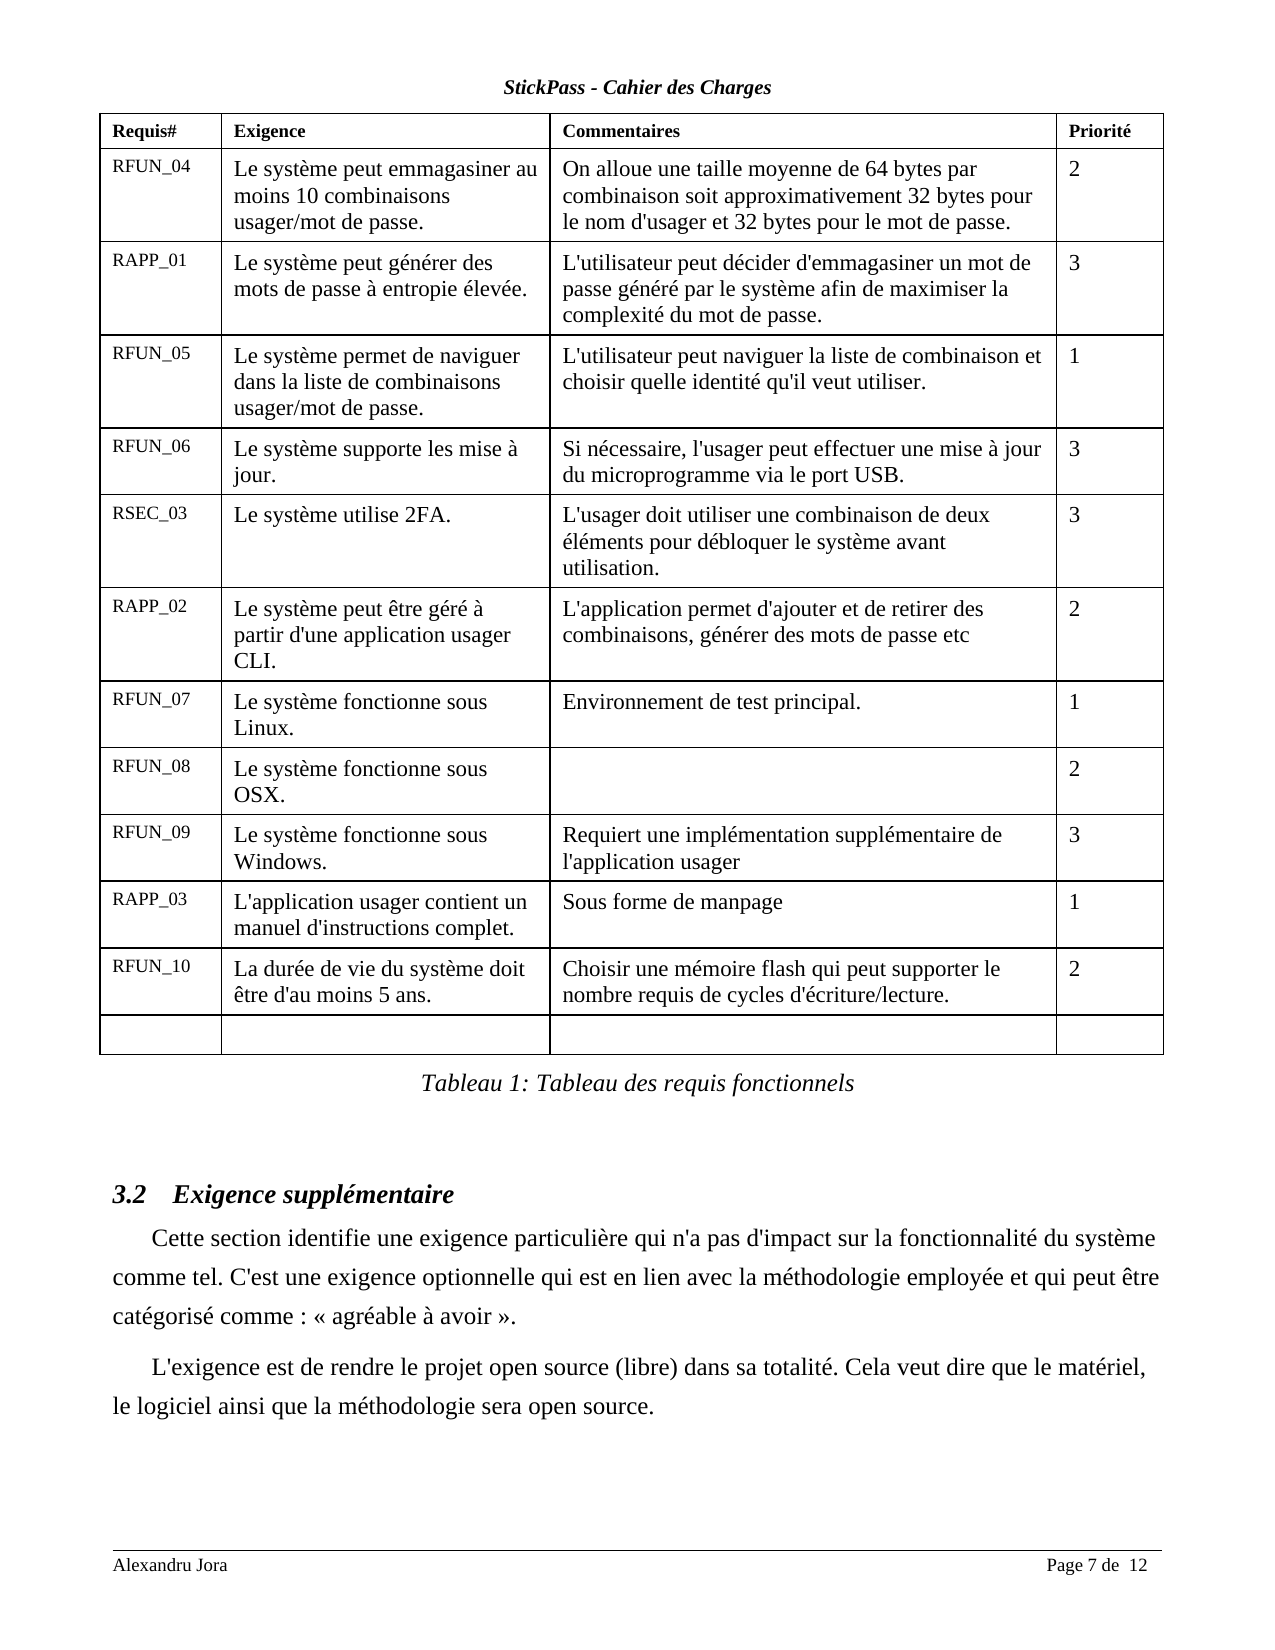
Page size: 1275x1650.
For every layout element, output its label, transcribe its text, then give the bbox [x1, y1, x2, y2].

table_cell Requiert une implémentation supplémentaire de l'application usager [551, 815, 1056, 880]
table_cell RFUN_07 [101, 682, 221, 747]
table_cell RSEC_03 [101, 495, 221, 587]
table_cell Le système peut générer des mots de passe à entropie élevée. [222, 242, 549, 334]
table_cell 2 [1057, 949, 1163, 1014]
table_cell L'utilisateur peut décider d'emmagasiner un mot de passe généré par le système afin de maximiser la complexité du mot de passe. [551, 242, 1056, 334]
table_cell 2 [1057, 149, 1163, 241]
table_cell L'usager doit utiliser une combinaison de deux éléments pour débloquer le système avant utilisation. [551, 495, 1056, 587]
subtitle Exigence supplémentaire [112, 1178, 1162, 1209]
table_cell L'utilisateur peut naviguer la liste de combinaison et choisir quelle identité qu'il veut utiliser. [551, 336, 1056, 427]
table_cell La durée de vie du système doit être d'au moins 5 ans. [222, 949, 549, 1014]
table_cell 3 [1057, 242, 1163, 334]
table_cell [101, 1016, 221, 1054]
table_cell Le système fonctionne sous OSX. [222, 748, 549, 813]
table_cell 1 [1057, 882, 1163, 947]
table_cell 2 [1057, 588, 1163, 680]
table_cell Environnement de test principal. [551, 682, 1056, 747]
table_cell 3 [1057, 815, 1163, 880]
table_cell 3 [1057, 429, 1163, 494]
table_cell 2 [1057, 748, 1163, 813]
text Cette section identifie une exigence particulière qui n'a pas d'impact sur la fonctionnalité du système comme tel. C'est une exigence optionnelle qui est en lien avec la méthodologie employée et qui peut être catégorisé comme : « agréable à avoir ». [112, 1215, 1162, 1332]
table_cell RFUN_08 [101, 748, 221, 813]
table_cell [551, 748, 1056, 813]
table_cell RFUN_06 [101, 429, 221, 494]
text Tableau 1: Tableau des requis fonctionnels [112, 1068, 1162, 1097]
table_header Commentaires [551, 114, 1056, 148]
table_cell Le système permet de naviguer dans la liste de combinaisons usager/mot de passe. [222, 336, 549, 427]
table_header Exigence [222, 114, 549, 148]
table_cell Le système peut emmagasiner au moins 10 combinaisons usager/mot de passe. [222, 149, 549, 241]
table_cell Le système fonctionne sous Windows. [222, 815, 549, 880]
table_cell Le système peut être géré à partir d'une application usager CLI. [222, 588, 549, 680]
table_cell RFUN_10 [101, 949, 221, 1014]
table_cell RAPP_03 [101, 882, 221, 947]
text L'exigence est de rendre le projet open source (libre) dans sa totalité. Cela veut dire que le matériel, le logiciel ainsi que la méthodologie sera open source. [112, 1344, 1162, 1422]
table_cell Choisir une mémoire flash qui peut supporter le nombre requis de cycles d'écriture/lecture. [551, 949, 1056, 1014]
table_cell Le système utilise 2FA. [222, 495, 549, 587]
table_cell [222, 1016, 549, 1054]
table_cell L'application permet d'ajouter et de retirer des combinaisons, générer des mots de passe etc [551, 588, 1056, 680]
table_cell L'application usager contient un manuel d'instructions complet. [222, 882, 549, 947]
table_cell RFUN_09 [101, 815, 221, 880]
table_header Priorité [1057, 114, 1163, 148]
table_cell 3 [1057, 495, 1163, 587]
table_cell [551, 1016, 1056, 1054]
table_cell Le système supporte les mise à jour. [222, 429, 549, 494]
table_cell Si nécessaire, l'usager peut effectuer une mise à jour du microprogramme via le port USB. [551, 429, 1056, 494]
table_cell RFUN_04 [101, 149, 221, 241]
table_header Requis# [101, 114, 221, 148]
table_cell Sous forme de manpage [551, 882, 1056, 947]
table_cell RAPP_02 [101, 588, 221, 680]
table_cell Le système fonctionne sous Linux. [222, 682, 549, 747]
table_cell RAPP_01 [101, 242, 221, 334]
table_cell On alloue une taille moyenne de 64 bytes par combinaison soit approximativement 32 bytes pour le nom d'usager et 32 bytes pour le mot de passe. [551, 149, 1056, 241]
table_cell [1057, 1016, 1163, 1054]
table_cell 1 [1057, 682, 1163, 747]
table_cell 1 [1057, 336, 1163, 427]
table_cell RFUN_05 [101, 336, 221, 427]
